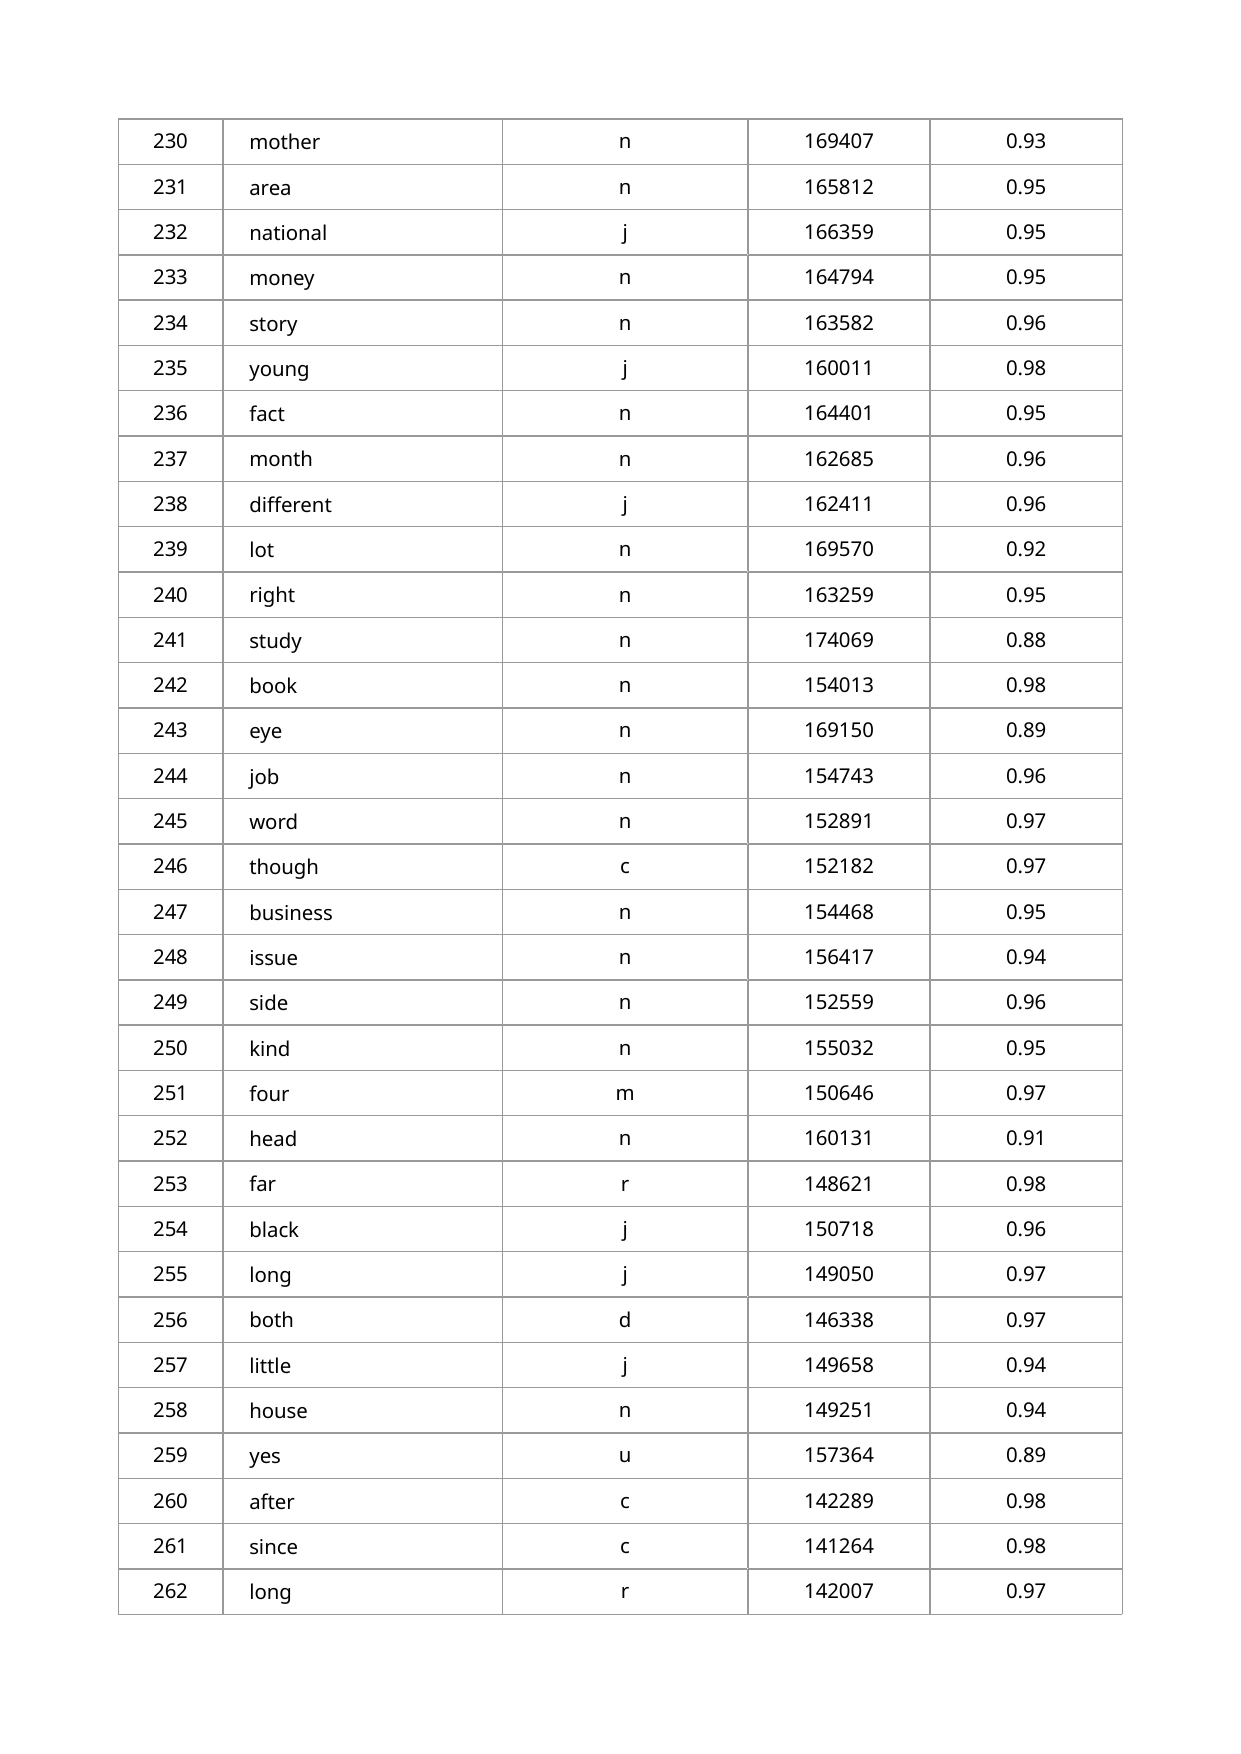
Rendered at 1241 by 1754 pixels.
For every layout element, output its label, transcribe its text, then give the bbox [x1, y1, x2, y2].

table_cell 245 [119, 799, 222, 843]
table_cell c [503, 1479, 747, 1523]
table_cell 248 [119, 935, 222, 979]
table_cell 261 [119, 1524, 222, 1568]
table_cell 0.96 [931, 754, 1122, 798]
table_cell n [503, 754, 747, 798]
table_cell 231 [119, 165, 222, 209]
table_cell 160131 [749, 1116, 929, 1160]
table_cell long [224, 1570, 502, 1613]
table_cell job [224, 754, 502, 798]
table_cell though [224, 845, 502, 888]
table_cell 0.97 [931, 845, 1122, 888]
table_cell 154468 [749, 890, 929, 934]
table_cell 0.96 [931, 1207, 1122, 1251]
table_cell 155032 [749, 1026, 929, 1070]
table_cell 0.95 [931, 256, 1122, 299]
table_cell 142007 [749, 1570, 929, 1613]
table_cell 232 [119, 210, 222, 254]
table_cell n [503, 1388, 747, 1432]
table_cell 262 [119, 1570, 222, 1613]
table_cell 174069 [749, 618, 929, 662]
table_cell 0.91 [931, 1116, 1122, 1160]
table_cell 0.95 [931, 210, 1122, 254]
table_cell 164401 [749, 391, 929, 435]
table_cell 247 [119, 890, 222, 934]
table_cell 156417 [749, 935, 929, 979]
table_cell n [503, 120, 747, 163]
table_cell n [503, 573, 747, 617]
table_cell n [503, 618, 747, 662]
table_cell c [503, 845, 747, 888]
table_cell 0.88 [931, 618, 1122, 662]
table_cell 253 [119, 1162, 222, 1206]
table_cell 239 [119, 527, 222, 571]
table_cell 142289 [749, 1479, 929, 1523]
table_cell 0.96 [931, 301, 1122, 345]
table_cell 0.96 [931, 482, 1122, 526]
table_cell 169150 [749, 709, 929, 752]
table_cell n [503, 256, 747, 299]
table_cell n [503, 527, 747, 571]
table_cell 0.95 [931, 1026, 1122, 1070]
table_cell n [503, 391, 747, 435]
table_cell 0.94 [931, 1388, 1122, 1432]
table_cell j [503, 1343, 747, 1387]
table_cell n [503, 1026, 747, 1070]
table_cell 0.95 [931, 890, 1122, 934]
table_cell 0.98 [931, 1162, 1122, 1206]
table_cell 0.92 [931, 527, 1122, 571]
table_cell both [224, 1298, 502, 1342]
table_cell kind [224, 1026, 502, 1070]
table_cell u [503, 1434, 747, 1477]
table_cell 0.95 [931, 391, 1122, 435]
table_cell 238 [119, 482, 222, 526]
table_cell 252 [119, 1116, 222, 1160]
table_cell 163582 [749, 301, 929, 345]
table_cell national [224, 210, 502, 254]
table_cell j [503, 482, 747, 526]
table_cell 244 [119, 754, 222, 798]
table_cell four [224, 1071, 502, 1115]
table_cell j [503, 346, 747, 390]
table_cell 0.95 [931, 573, 1122, 617]
table_cell issue [224, 935, 502, 979]
table_cell 230 [119, 120, 222, 163]
table_cell 255 [119, 1252, 222, 1296]
table_cell n [503, 709, 747, 752]
table_cell n [503, 301, 747, 345]
table_cell 149050 [749, 1252, 929, 1296]
table_cell lot [224, 527, 502, 571]
table_cell little [224, 1343, 502, 1387]
table_cell 141264 [749, 1524, 929, 1568]
table_cell fact [224, 391, 502, 435]
table_cell 162685 [749, 437, 929, 481]
table_cell 260 [119, 1479, 222, 1523]
table_cell 236 [119, 391, 222, 435]
table_cell different [224, 482, 502, 526]
table_cell yes [224, 1434, 502, 1477]
table_cell story [224, 301, 502, 345]
table_cell 0.98 [931, 663, 1122, 707]
table_cell 166359 [749, 210, 929, 254]
table_cell 150718 [749, 1207, 929, 1251]
table_cell n [503, 981, 747, 1024]
table_cell black [224, 1207, 502, 1251]
table_cell 149658 [749, 1343, 929, 1387]
table_cell 149251 [749, 1388, 929, 1432]
table_cell 0.93 [931, 120, 1122, 163]
table_cell long [224, 1252, 502, 1296]
table_cell m [503, 1071, 747, 1115]
table_cell 233 [119, 256, 222, 299]
table_cell n [503, 935, 747, 979]
table_cell n [503, 890, 747, 934]
table_cell young [224, 346, 502, 390]
table_cell 157364 [749, 1434, 929, 1477]
table_cell side [224, 981, 502, 1024]
table_cell 234 [119, 301, 222, 345]
table_cell 256 [119, 1298, 222, 1342]
table_cell 250 [119, 1026, 222, 1070]
table_cell business [224, 890, 502, 934]
table_cell c [503, 1524, 747, 1568]
table_cell area [224, 165, 502, 209]
table_cell 0.97 [931, 1570, 1122, 1613]
table_cell 0.94 [931, 1343, 1122, 1387]
table_cell 0.89 [931, 1434, 1122, 1477]
table_cell 246 [119, 845, 222, 888]
table_cell r [503, 1162, 747, 1206]
table_cell house [224, 1388, 502, 1432]
table_cell n [503, 437, 747, 481]
table_cell 0.95 [931, 165, 1122, 209]
table_cell r [503, 1570, 747, 1613]
table_cell n [503, 1116, 747, 1160]
table_cell 257 [119, 1343, 222, 1387]
table_cell j [503, 1207, 747, 1251]
table_cell 169570 [749, 527, 929, 571]
table_cell 160011 [749, 346, 929, 390]
table_cell 258 [119, 1388, 222, 1432]
table_cell 254 [119, 1207, 222, 1251]
table_cell d [503, 1298, 747, 1342]
table_cell 237 [119, 437, 222, 481]
table_cell 0.98 [931, 346, 1122, 390]
table_cell j [503, 1252, 747, 1296]
table_cell 259 [119, 1434, 222, 1477]
table_cell 0.89 [931, 709, 1122, 752]
table_cell 0.96 [931, 437, 1122, 481]
table_cell 235 [119, 346, 222, 390]
table_cell mother [224, 120, 502, 163]
table_cell n [503, 799, 747, 843]
table_cell word [224, 799, 502, 843]
table_cell 0.97 [931, 1071, 1122, 1115]
table_cell 249 [119, 981, 222, 1024]
table_cell 0.97 [931, 1252, 1122, 1296]
table_cell since [224, 1524, 502, 1568]
table_cell 154013 [749, 663, 929, 707]
table_cell 0.97 [931, 799, 1122, 843]
table_cell 251 [119, 1071, 222, 1115]
table_cell n [503, 663, 747, 707]
table_cell 154743 [749, 754, 929, 798]
table_cell 0.98 [931, 1479, 1122, 1523]
table_cell far [224, 1162, 502, 1206]
table_cell book [224, 663, 502, 707]
table_cell 146338 [749, 1298, 929, 1342]
table_cell 169407 [749, 120, 929, 163]
table_cell money [224, 256, 502, 299]
table_cell 152891 [749, 799, 929, 843]
table_cell 164794 [749, 256, 929, 299]
table_cell 243 [119, 709, 222, 752]
table_cell study [224, 618, 502, 662]
table_cell right [224, 573, 502, 617]
table_cell 0.97 [931, 1298, 1122, 1342]
table_cell 163259 [749, 573, 929, 617]
table_cell after [224, 1479, 502, 1523]
table_cell 162411 [749, 482, 929, 526]
table_cell 152559 [749, 981, 929, 1024]
table_cell 148621 [749, 1162, 929, 1206]
table_cell head [224, 1116, 502, 1160]
table_cell 242 [119, 663, 222, 707]
table_cell 240 [119, 573, 222, 617]
table_cell 165812 [749, 165, 929, 209]
table_cell j [503, 210, 747, 254]
table_cell 0.96 [931, 981, 1122, 1024]
table_cell 241 [119, 618, 222, 662]
table_cell 0.98 [931, 1524, 1122, 1568]
table_cell n [503, 165, 747, 209]
table_cell 0.94 [931, 935, 1122, 979]
table_cell 150646 [749, 1071, 929, 1115]
table_cell month [224, 437, 502, 481]
table_cell eye [224, 709, 502, 752]
table_cell 152182 [749, 845, 929, 888]
